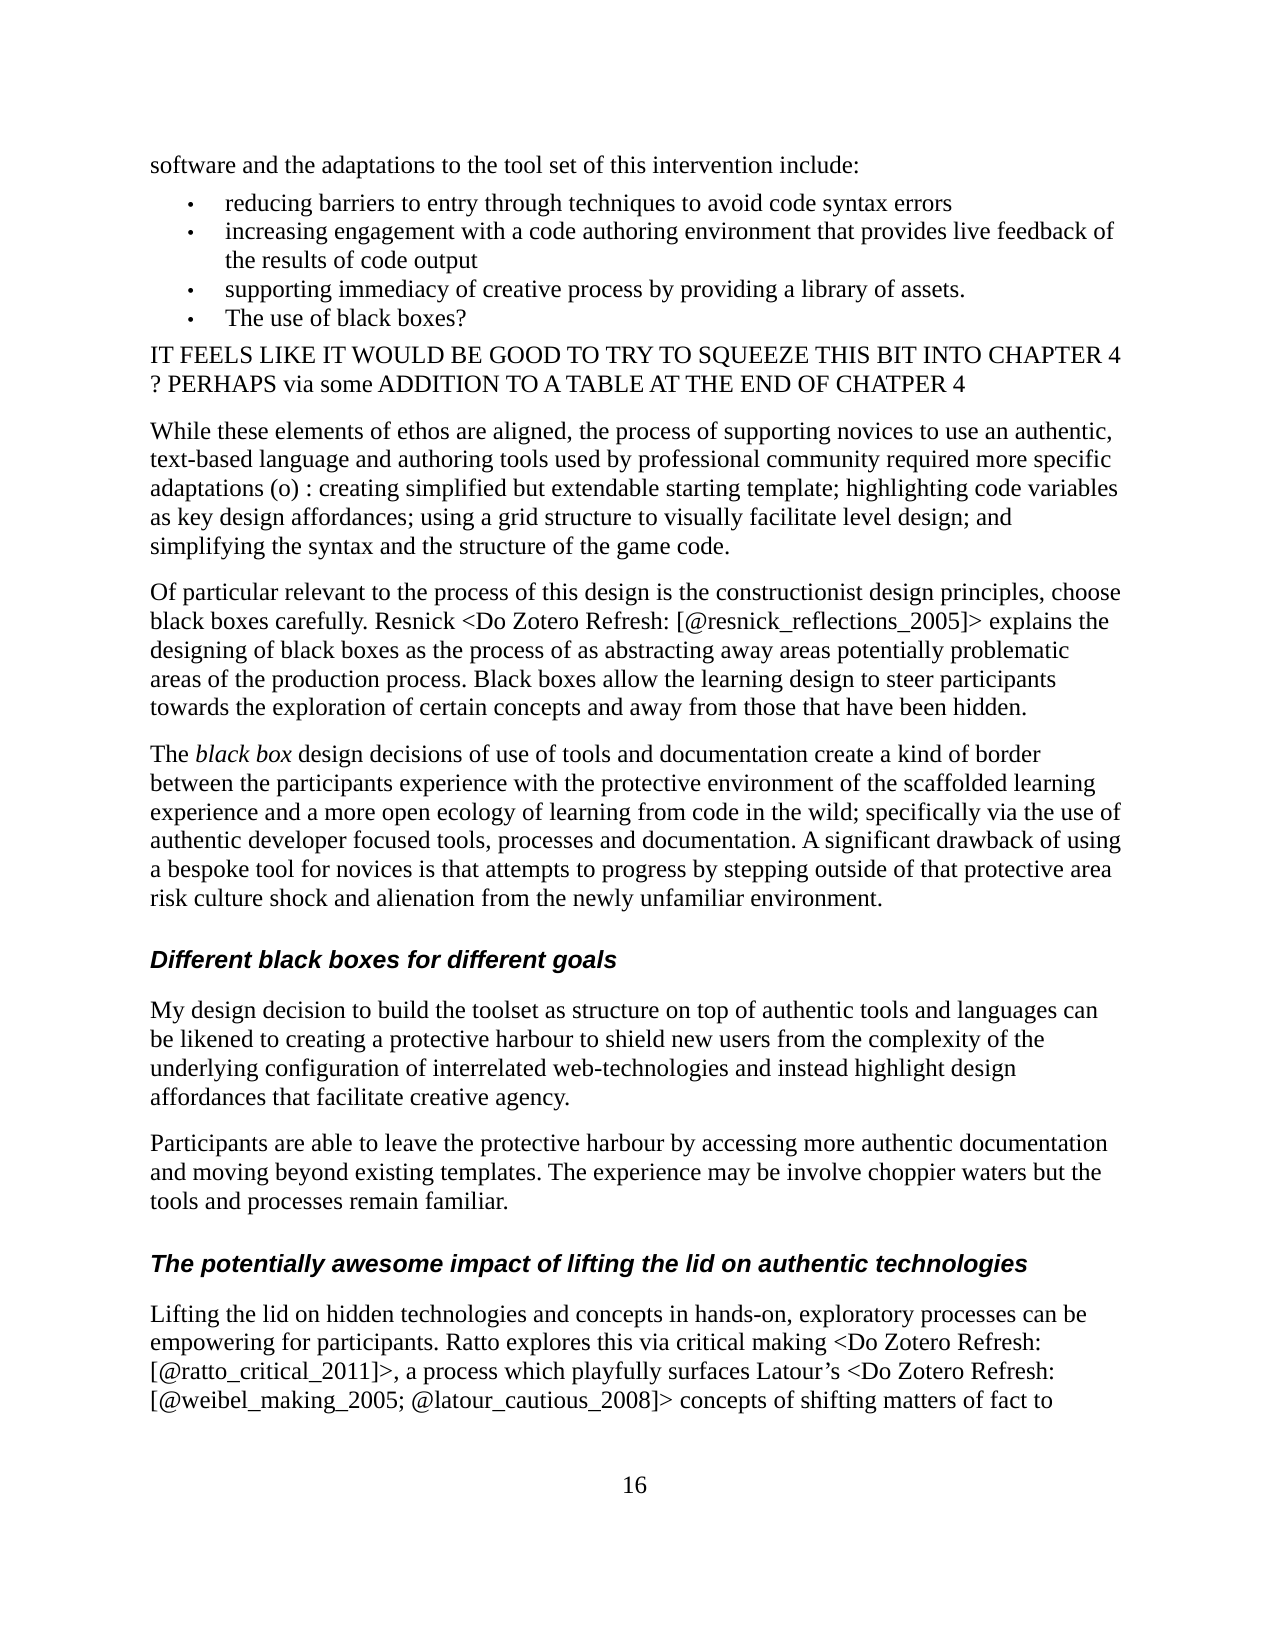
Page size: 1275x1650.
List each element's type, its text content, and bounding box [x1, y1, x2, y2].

text While these elements of ethos are aligned, the process of supporting novices to use an authentic, text-based language and authoring tools used by professional community required more specific adaptations (o) : creating simplified but extendable starting template; highlighting code variables as key design affordances; using a grid structure to visually facilitate level design; and simplifying the syntax and the structure of the game code. [150, 416, 1125, 559]
text Lifting the lid on hidden technologies and concepts in hands-on, exploratory processes can be empowering for participants. Ratto explores this via critical making <Do Zotero Refresh: [@ratto_critical_2011]>, a process which playfully surfaces Latour’s <Do Zotero Refresh: [@weibel_making_2005; @latour_cautious_2008]> concepts of shifting matters of fact to [150, 1299, 1125, 1414]
text software and the adaptations to the tool set of this intervention include: [150, 150, 1125, 179]
text My design decision to build the toolset as structure on top of authentic tools and languages can be likened to creating a protective harbour to shield new users from the complexity of the underlying configuration of interrelated web-technologies and instead highlight design affordances that facilitate creative agency. [150, 996, 1125, 1111]
list reducing barriers to entry through techniques to avoid code syntax errors [187, 188, 1125, 216]
list supporting immediacy of creative process by providing a library of assets. [187, 274, 1125, 303]
text Of particular relevant to the process of this design is the constructionist design principles, choose black boxes carefully. Resnick <Do Zotero Refresh: [@resnick_reflections_2005]> explains the designing of black boxes as the process of as abstracting away areas potentially problematic areas of the production process. Black boxes allow the learning design to steer participants towards the exploration of certain concepts and away from those that have been hidden. [150, 577, 1125, 721]
list The use of black boxes? [187, 303, 1125, 331]
subtitle The potentially awesome impact of lifting the lid on authentic technologies [150, 1249, 1125, 1277]
text IT FEELS LIKE IT WOULD BE GOOD TO TRY TO SQUEEZE THIS BIT INTO CHAPTER 4 ? PERHAPS via some ADDITION TO A TABLE AT THE END OF CHATPER 4 [150, 340, 1125, 398]
subtitle Different black boxes for different goals [150, 946, 1125, 974]
text The black box design decisions of use of tools and documentation create a kind of border between the participants experience with the protective environment of the scaffolded learning experience and a more open ecology of learning from code in the wild; specifically via the use of authentic developer focused tools, processes and documentation. A significant drawback of using a bespoke tool for novices is that attempts to progress by stepping outside of that protective area risk culture shock and alienation from the newly unfamiliar environment. [150, 739, 1125, 912]
text Participants are able to leave the protective harbour by accessing more authentic documentation and moving beyond existing templates. The experience may be involve choppier waters but the tools and processes remain familiar. [150, 1128, 1125, 1215]
list increasing engagement with a code authoring environment that provides live feedback of the results of code output [187, 216, 1125, 274]
